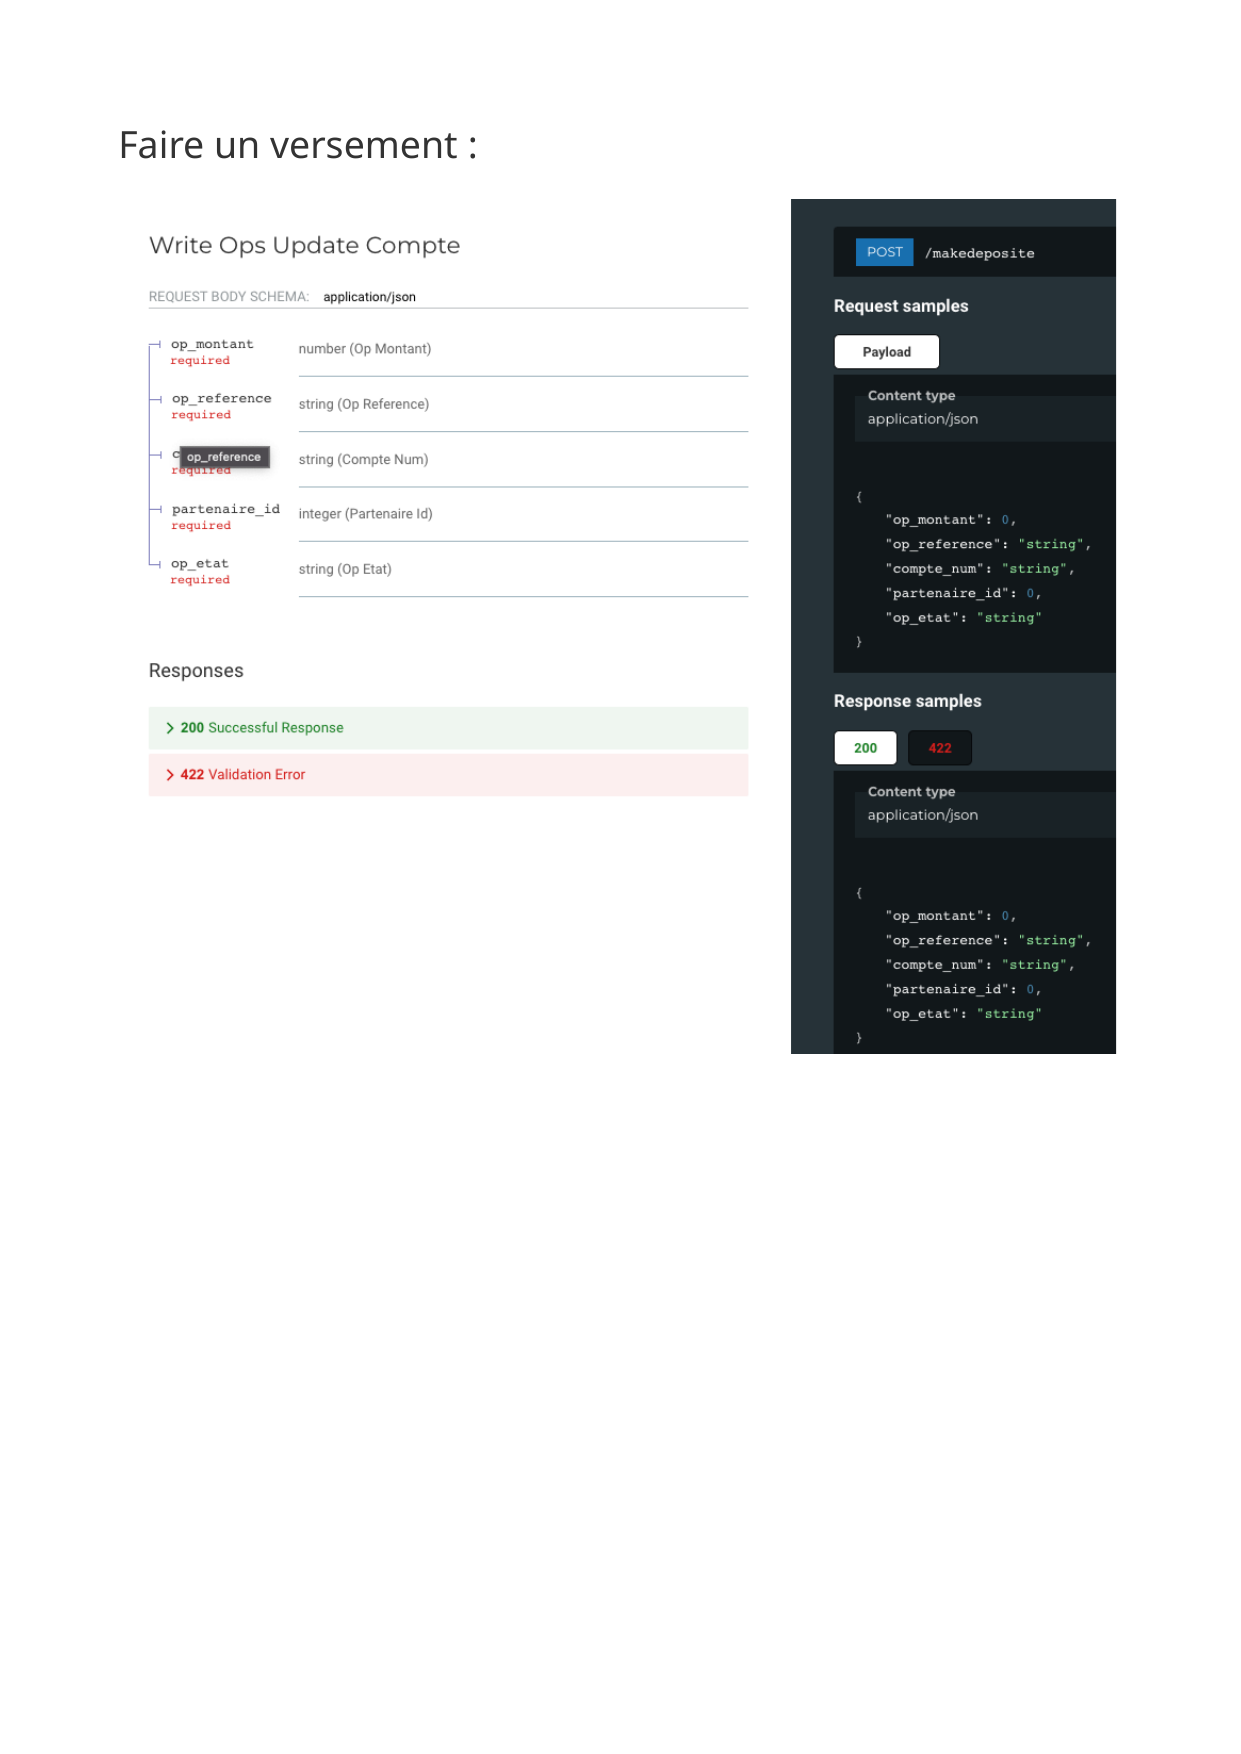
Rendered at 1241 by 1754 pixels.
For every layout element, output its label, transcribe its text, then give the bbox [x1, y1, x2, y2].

text Faire un versement : [118, 118, 1122, 169]
picture [120, 199, 1117, 1054]
